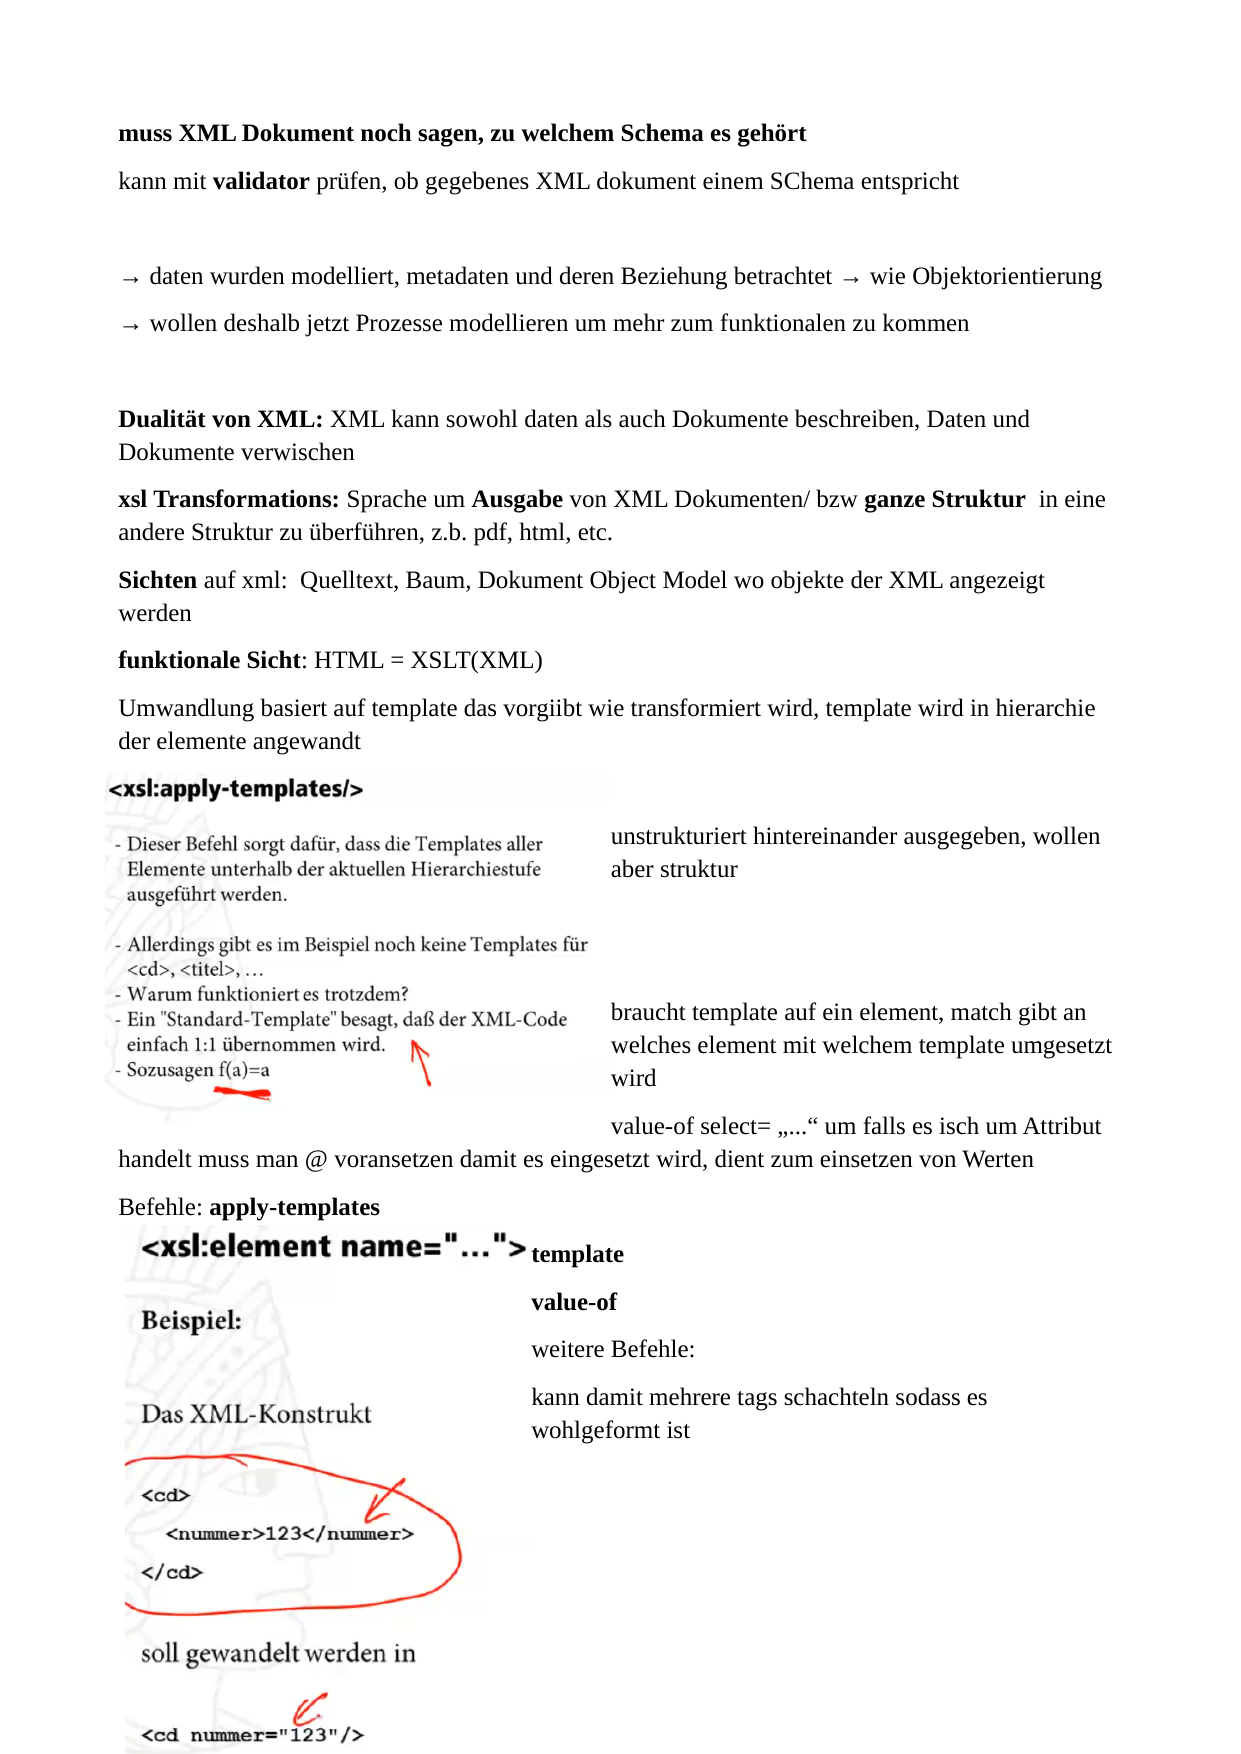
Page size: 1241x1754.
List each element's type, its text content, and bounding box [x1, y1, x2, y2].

text Befehle: apply-templates [118, 1192, 1122, 1220]
picture [104, 773, 611, 1123]
text muss XML Dokument noch sagen, zu welchem Schema es gehört [118, 118, 1122, 147]
text kann damit mehrere tags schachteln sodass es wohlgeformt ist [532, 1382, 1122, 1444]
text template [532, 1239, 1122, 1268]
text → wollen deshalb jetzt Prozesse modellieren um mehr zum funktionalen zu kommen [118, 308, 1122, 337]
text Dualität von XML: XML kann sowohl daten als auch Dokumente beschreiben, Daten und Dokumente verwischen [118, 404, 1122, 466]
text → daten wurden modelliert, metadaten und deren Beziehung betrachtet → wie Objektorientierung [118, 261, 1122, 290]
picture [124, 1225, 532, 1754]
text unstrukturiert hintereinander ausgegeben, wollen aber struktur [611, 821, 1122, 883]
text xsl Transformations: Sprache um Ausgabe von XML Dokumenten/ bzw ganze Struktur in eine andere Struktur zu überführen, z.b. pdf, html, etc. [118, 484, 1122, 546]
text funktionale Sicht: HTML = XSLT(XML) [118, 646, 1122, 674]
text [118, 1239, 124, 1268]
text weitere Befehle: [532, 1334, 1122, 1363]
text Umwandlung basiert auf template das vorgiibt wie transformiert wird, template wird in hierarchie der elemente angewandt [118, 693, 1122, 755]
text value-of select= „...“ um falls es isch um Attribut handelt muss man @ voransetzen damit es eingesetzt wird, dient zum einsetzen von Werten [118, 1111, 1122, 1173]
text [118, 1287, 124, 1316]
text Sichten auf xml: Quelltext, Baum, Dokument Object Model wo objekte der XML angezeigt werden [118, 565, 1122, 627]
text kann mit validator prüfen, ob gegebenes XML dokument einem SChema entspricht [118, 166, 1122, 194]
text value-of [532, 1287, 1122, 1316]
text braucht template auf ein element, match gibt an welches element mit welchem template umgesetzt wird [611, 997, 1122, 1092]
